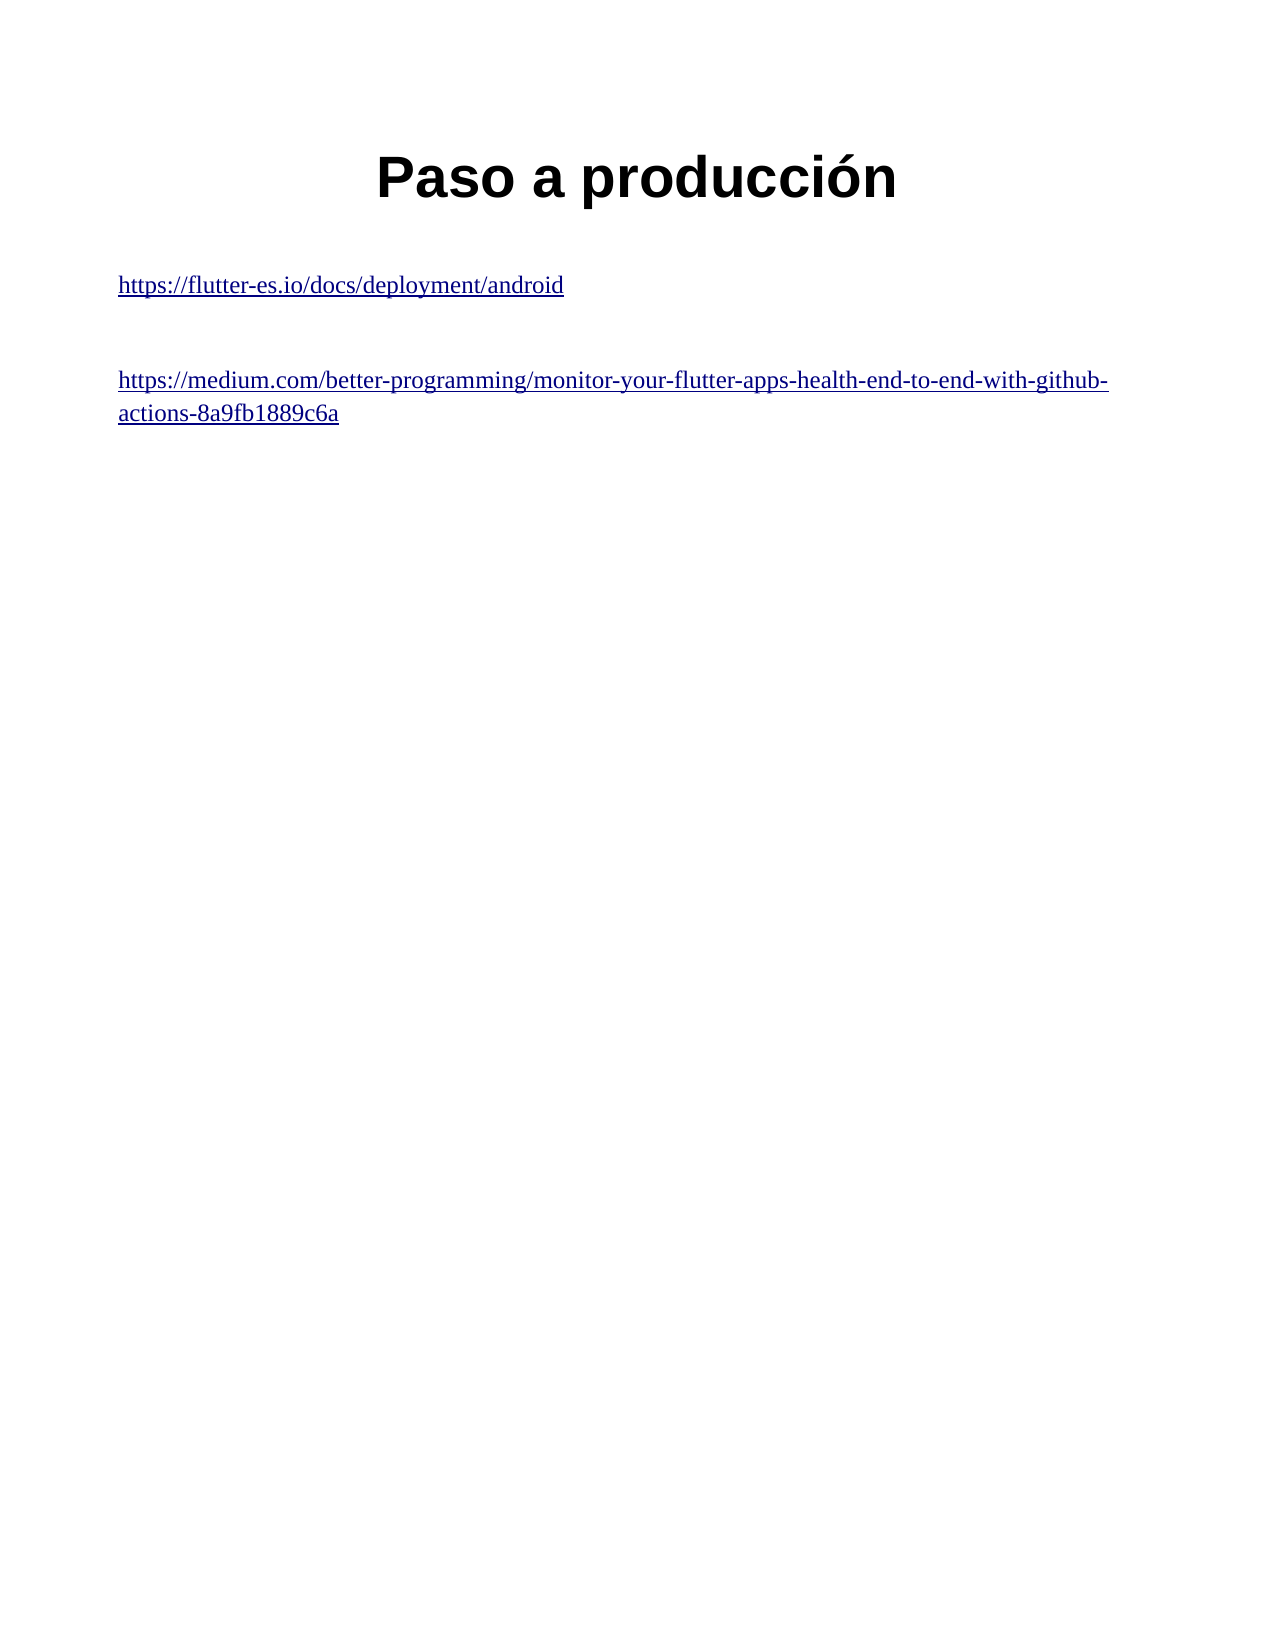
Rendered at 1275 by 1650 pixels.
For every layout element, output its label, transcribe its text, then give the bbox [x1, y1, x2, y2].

text https://medium.com/better-programming/monitor-your-flutter-apps-health-end-to-end-with-github-actions-8a9fb1889c6a [118, 366, 1157, 427]
text https://flutter-es.io/docs/deployment/android [118, 270, 1157, 299]
title Paso a producción [118, 143, 1157, 210]
